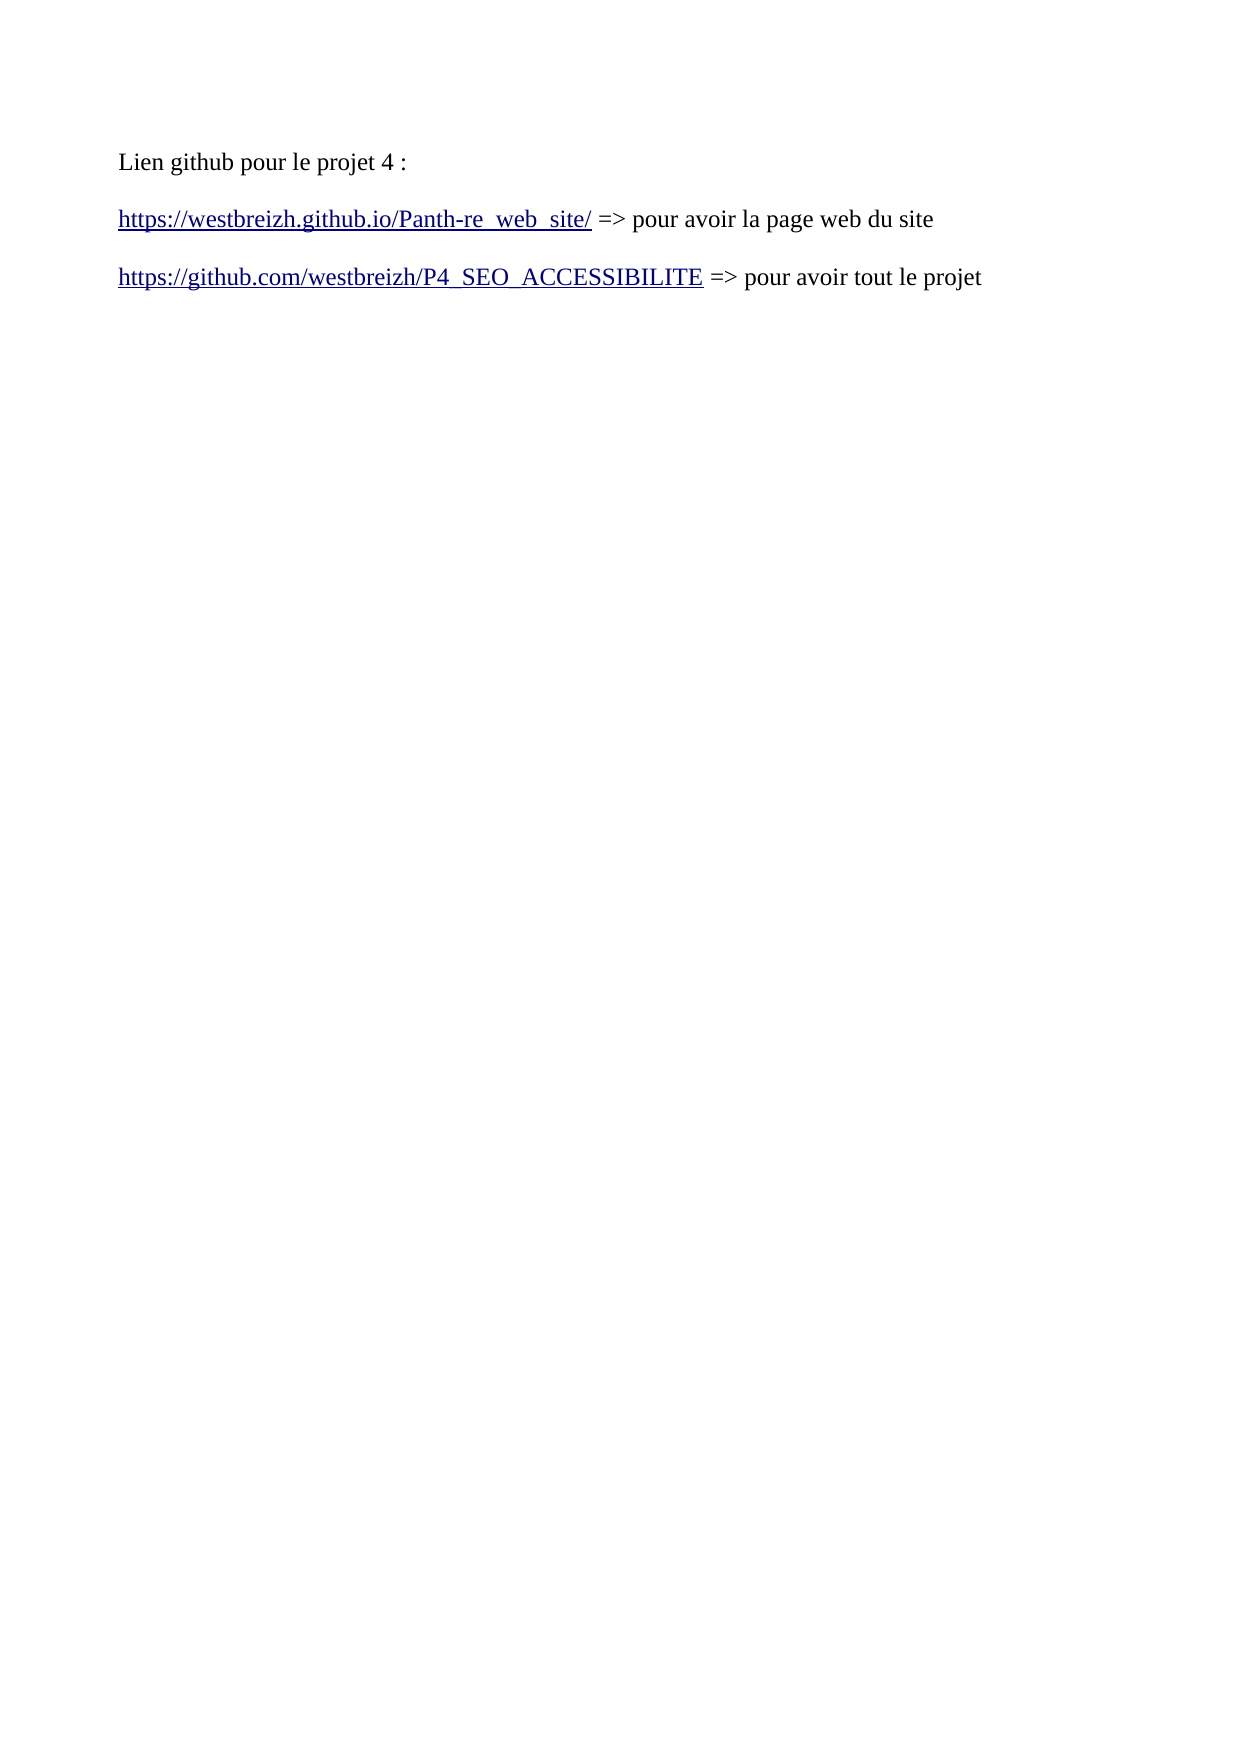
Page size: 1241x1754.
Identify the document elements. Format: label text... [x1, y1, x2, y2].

text https://westbreizh.github.io/Panth-re_web_site/ => pour avoir la page web du site [118, 204, 1122, 233]
text Lien github pour le projet 4 : [118, 147, 1122, 176]
text https://github.com/westbreizh/P4_SEO_ACCESSIBILITE => pour avoir tout le projet [118, 262, 1122, 291]
